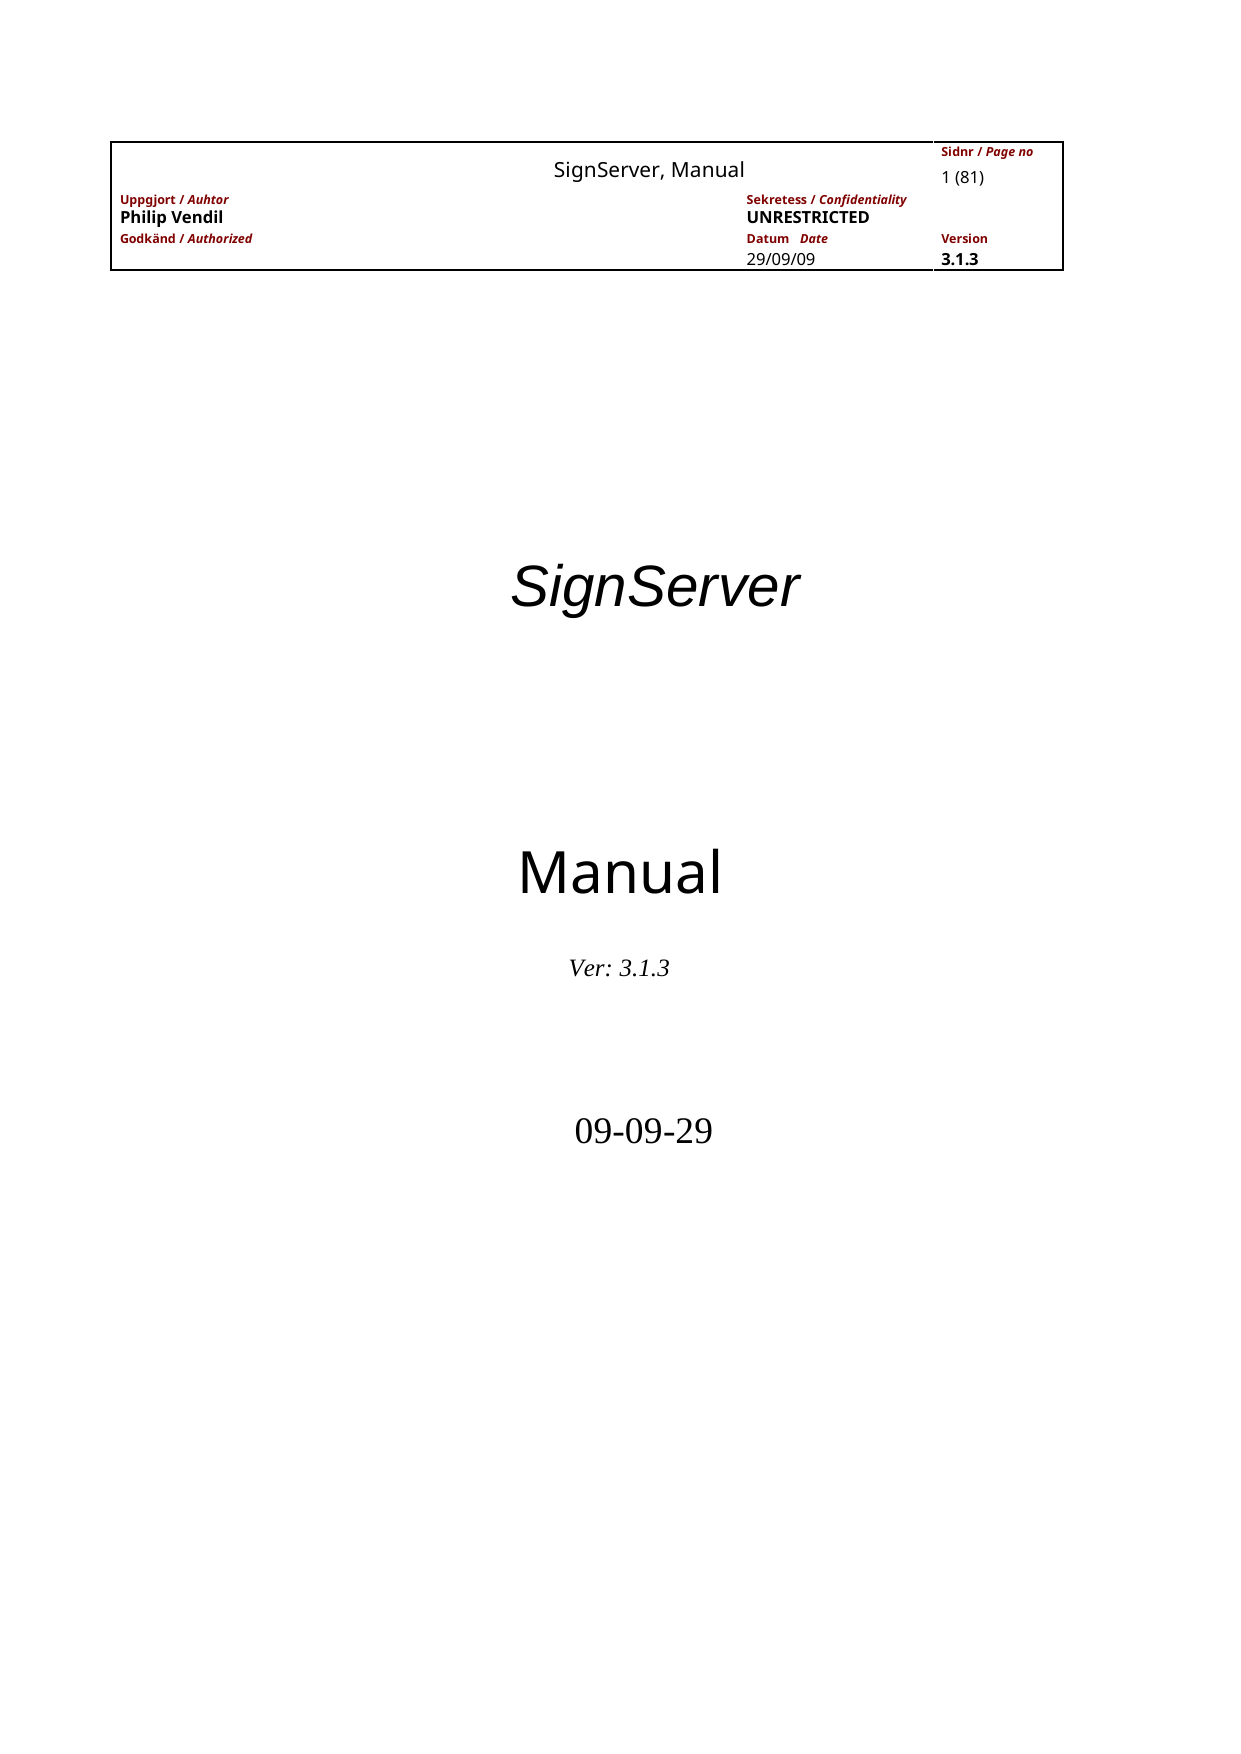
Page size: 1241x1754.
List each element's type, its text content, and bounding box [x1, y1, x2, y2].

title SignServer [194, 516, 1122, 616]
text Ver: 3.1.3 [118, 954, 1122, 982]
title Manual [118, 854, 1122, 904]
title 09-09-29 [118, 1110, 1122, 1151]
